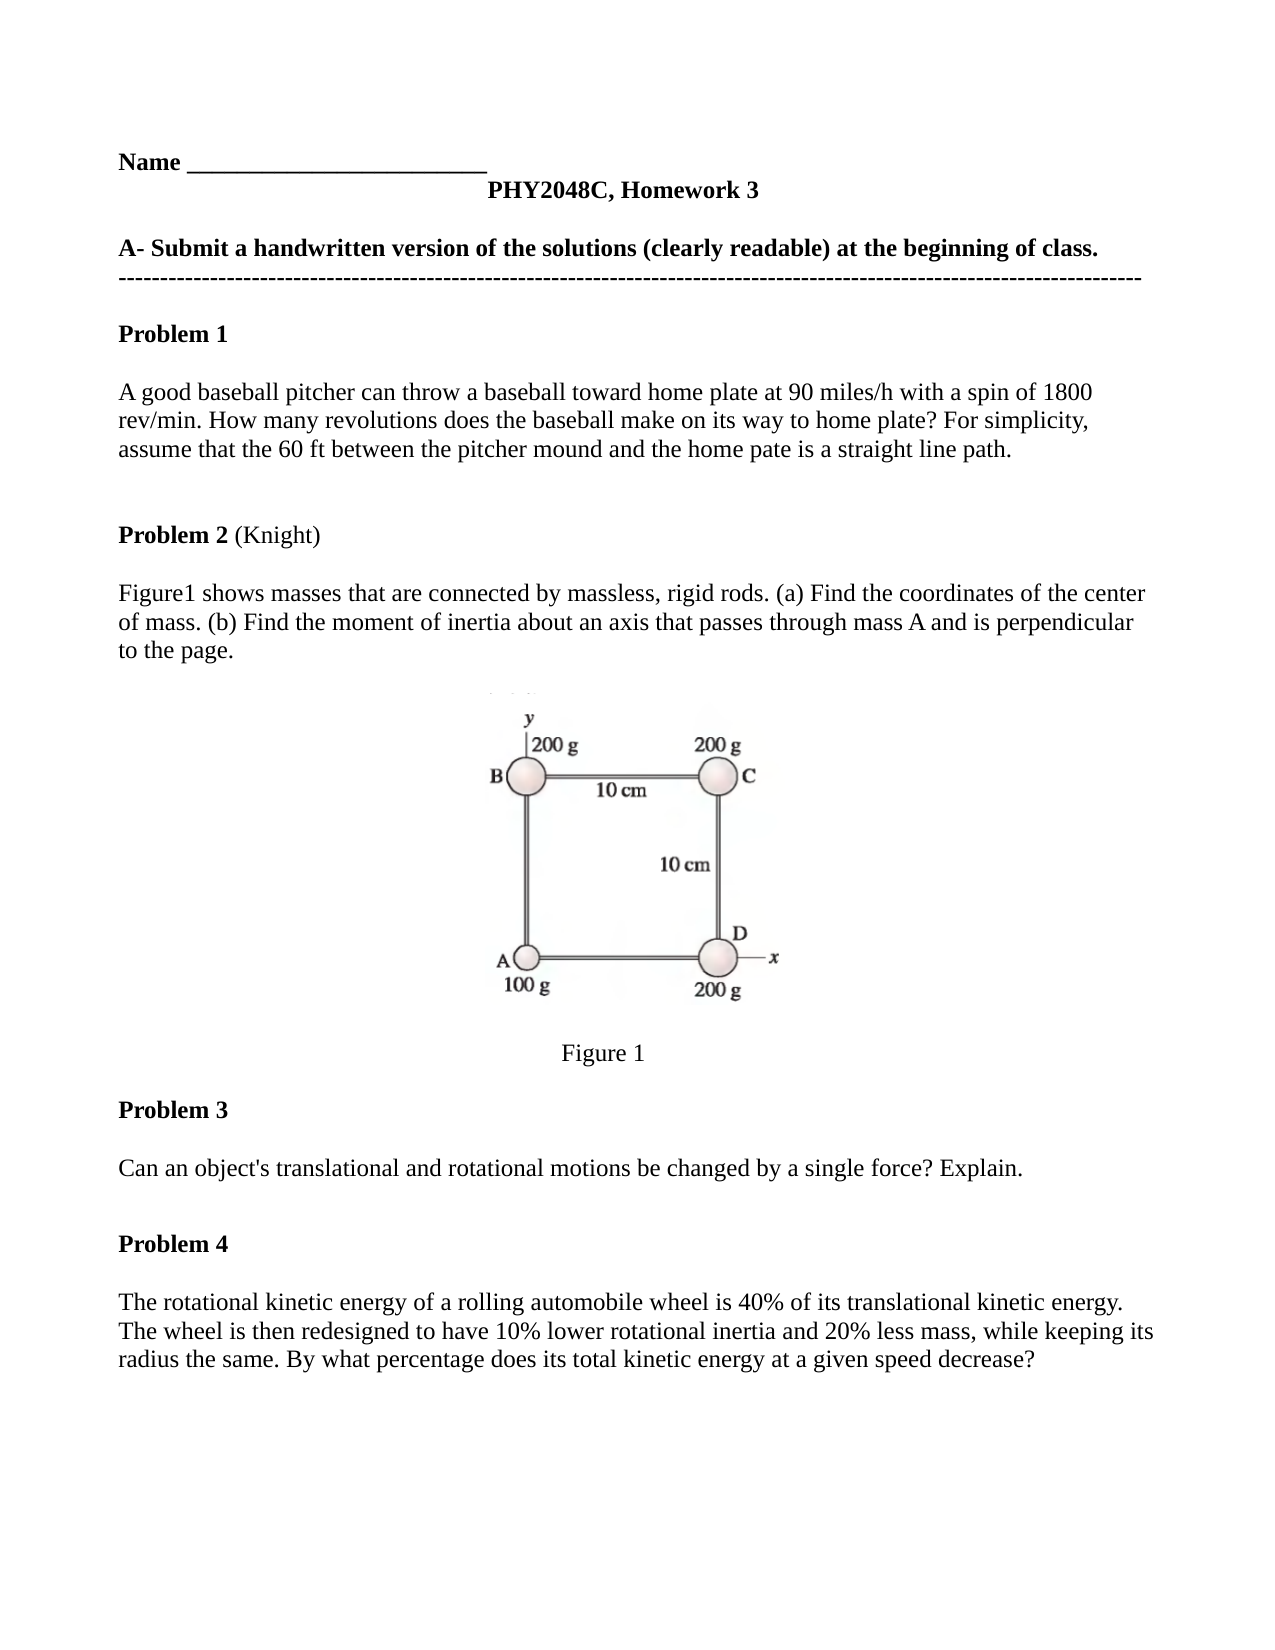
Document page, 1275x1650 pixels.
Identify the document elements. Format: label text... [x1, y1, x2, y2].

text Can an object's translational and rotational motions be changed by a single force? Explain. [118, 1153, 1157, 1182]
text Problem 1 [118, 319, 1157, 348]
text Name ________________________ [118, 147, 1157, 176]
text PHY2048C, Homework 3 [118, 176, 1157, 204]
text Problem 4 [118, 1229, 1157, 1258]
text Problem 2 (Knight) [118, 521, 1157, 549]
text A good baseball pitcher can throw a baseball toward home plate at 90 miles/h with a spin of 1800 rev/min. How many revolutions does the baseball make on its way to home plate? For simplicity, assume that the 60 ft between the pitcher mound and the home pate is a straight line path. [118, 377, 1157, 463]
text Problem 3 [118, 1096, 1157, 1124]
text A- Submit a handwritten version of the solutions (clearly readable) at the beginning of class. [118, 233, 1157, 262]
text --------------------------------------------------------------------------------------------------------------------------- [118, 262, 1157, 291]
text Figure 1 [118, 1038, 1157, 1067]
text Figure1 shows masses that are connected by massless, rigid rods. (a) Find the coordinates of the center of mass. (b) Find the moment of inertia about an axis that passes through mass A and is perpendicular to the page. [118, 578, 1157, 664]
text The rotational kinetic energy of a rolling automobile wheel is 40% of its translational kinetic energy. The wheel is then redesigned to have 10% lower rotational inertia and 20% less mass, while keeping its radius the same. By what percentage does its total kinetic energy at a given speed decrease? [118, 1287, 1157, 1373]
picture [484, 693, 791, 1005]
